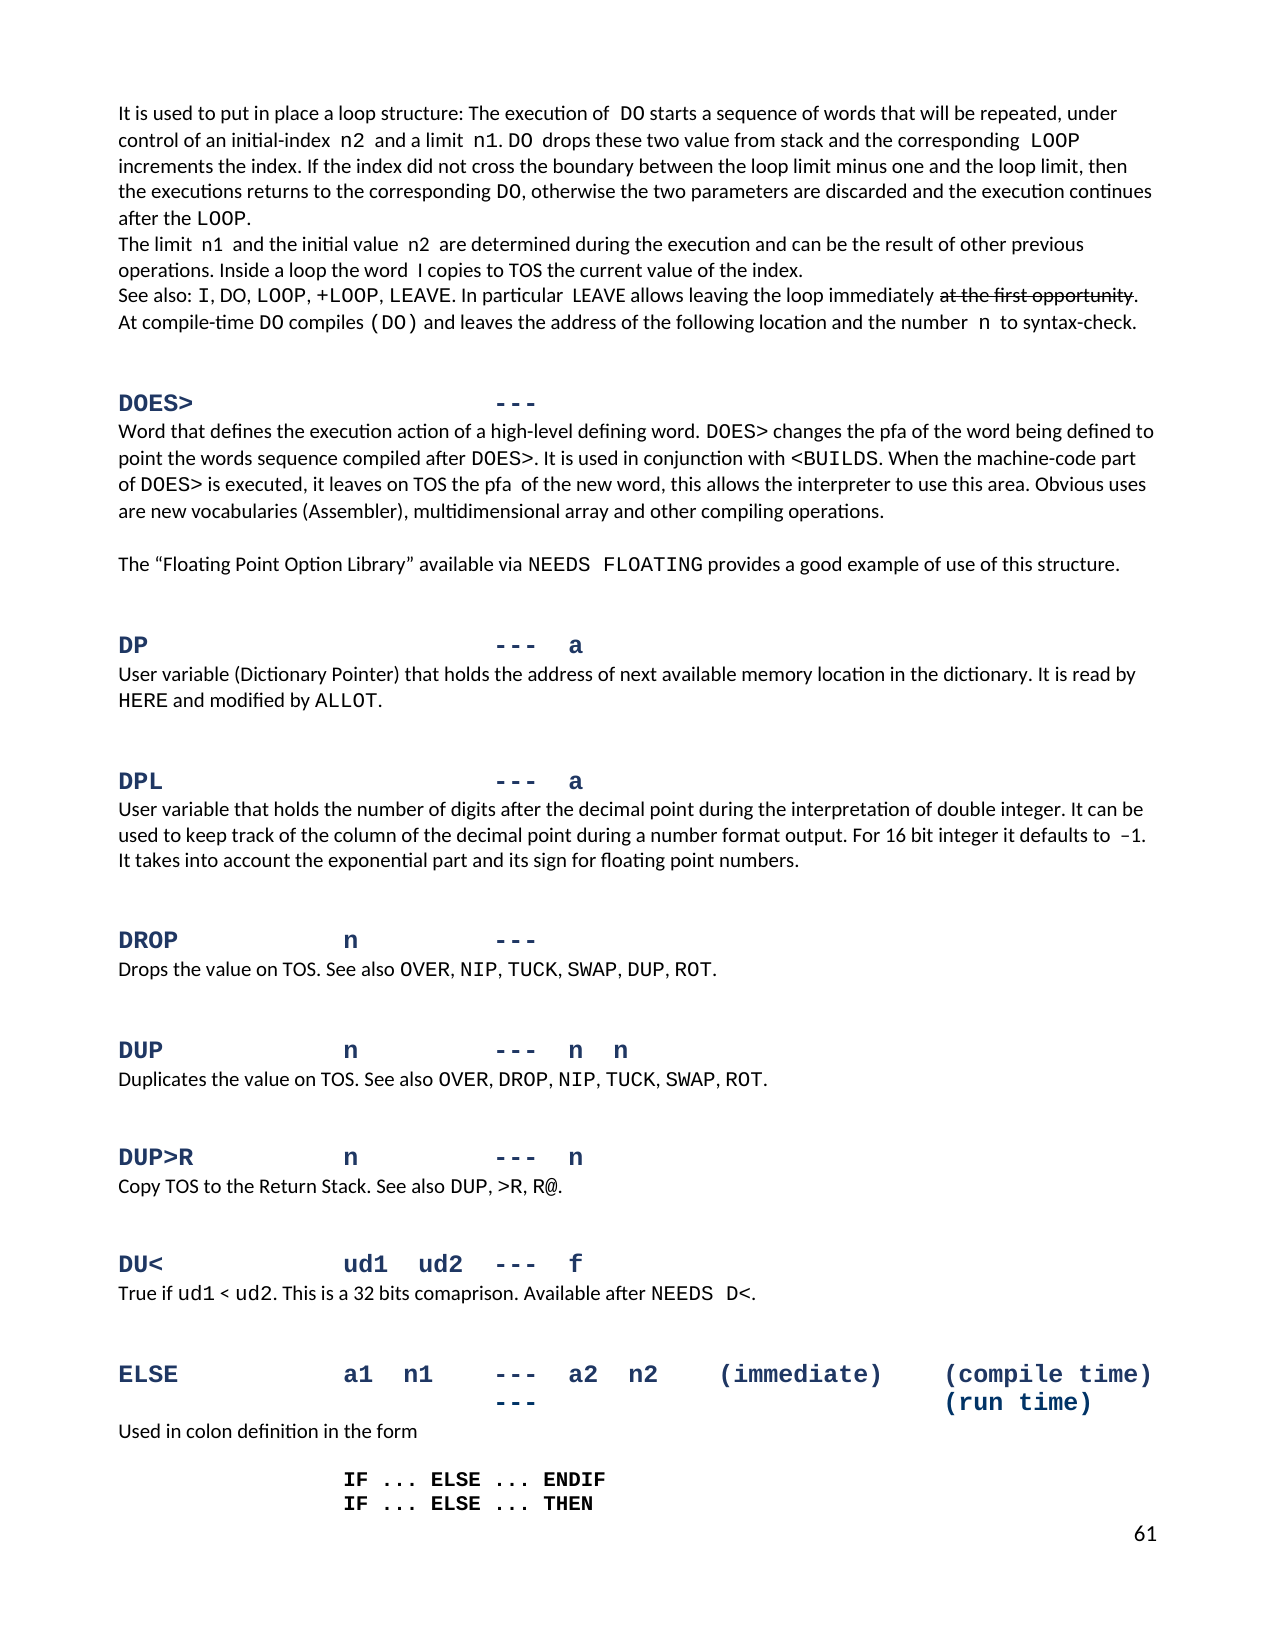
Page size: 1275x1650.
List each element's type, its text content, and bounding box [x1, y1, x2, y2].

text User variable that holds the number of digits after the decimal point during the interpretation of double integer. It can be used to keep track of the column of the decimal point during a number format output. For 16 bit integer it defaults to –1. It takes into account the exponential part and its sign for floating point numbers. [118, 797, 1157, 873]
text User variable (Dictionary Pointer) that holds the address of next available memory location in the dictionary. It is read by HERE and modified by ALLOT. [118, 661, 1157, 713]
subtitle DP --- a [118, 633, 1157, 661]
subtitle DROP n --- [118, 928, 1157, 956]
text True if ud1 < ud2. This is a 32 bits comaprison. Available after NEEDS D<. [118, 1280, 1157, 1307]
text IF ... ELSE ... ENDIF [118, 1469, 1157, 1493]
text At compile-time DO compiles (DO) and leaves the address of the following location and the number n to syntax-check. [118, 309, 1157, 335]
subtitle ELSE a1 n1 --- a2 n2 (immediate) (compile time) [118, 1362, 1157, 1390]
text See also: I, DO, LOOP, +LOOP, LEAVE. In particular LEAVE allows leaving the loop immediately at the first opportunity. [118, 282, 1157, 309]
text Word that defines the execution action of a high-level defining word. DOES> changes the pfa of the word being defined to point the words sequence compiled after DOES>. It is used in conjunction with <BUILDS. When the machine-code part of DOES> is executed, it leaves on TOS the pfa of the new word, this allows the interpreter to use this area. Obvious uses are new vocabularies (Assembler), multidimensional array and other compiling operations. [118, 419, 1157, 523]
text It is used to put in place a loop structure: The execution of DO starts a sequence of words that will be repeated, under control of an initial-index n2 and a limit n1. DO drops these two value from stack and the corresponding LOOP increments the index. If the index did not cross the boundary between the loop limit minus one and the loop limit, then the executions returns to the corresponding DO, otherwise the two parameters are discarded and the execution continues after the LOOP. [118, 100, 1157, 232]
text --- (run time) [118, 1390, 1157, 1418]
text Copy TOS to the Return Stack. See also DUP, >R, R@. [118, 1173, 1157, 1199]
text Drops the value on TOS. See also OVER, NIP, TUCK, SWAP, DUP, ROT. [118, 956, 1157, 983]
subtitle DUP n --- n n [118, 1038, 1157, 1066]
text The “Floating Point Option Library” available via NEEDS FLOATING provides a good example of use of this structure. [118, 552, 1157, 578]
subtitle DPL --- a [118, 768, 1157, 797]
subtitle DU< ud1 ud2 --- f [118, 1252, 1157, 1280]
subtitle DUP>R n --- n [118, 1145, 1157, 1173]
text Duplicates the value on TOS. See also OVER, DROP, NIP, TUCK, SWAP, ROT. [118, 1066, 1157, 1092]
text The limit n1 and the initial value n2 are determined during the execution and can be the result of other previous operations. Inside a loop the word I copies to TOS the current value of the index. [118, 232, 1157, 282]
text IF ... ELSE ... THEN [118, 1493, 1157, 1516]
text Used in colon definition in the form [118, 1418, 1157, 1444]
subtitle DOES> --- [118, 390, 1157, 419]
